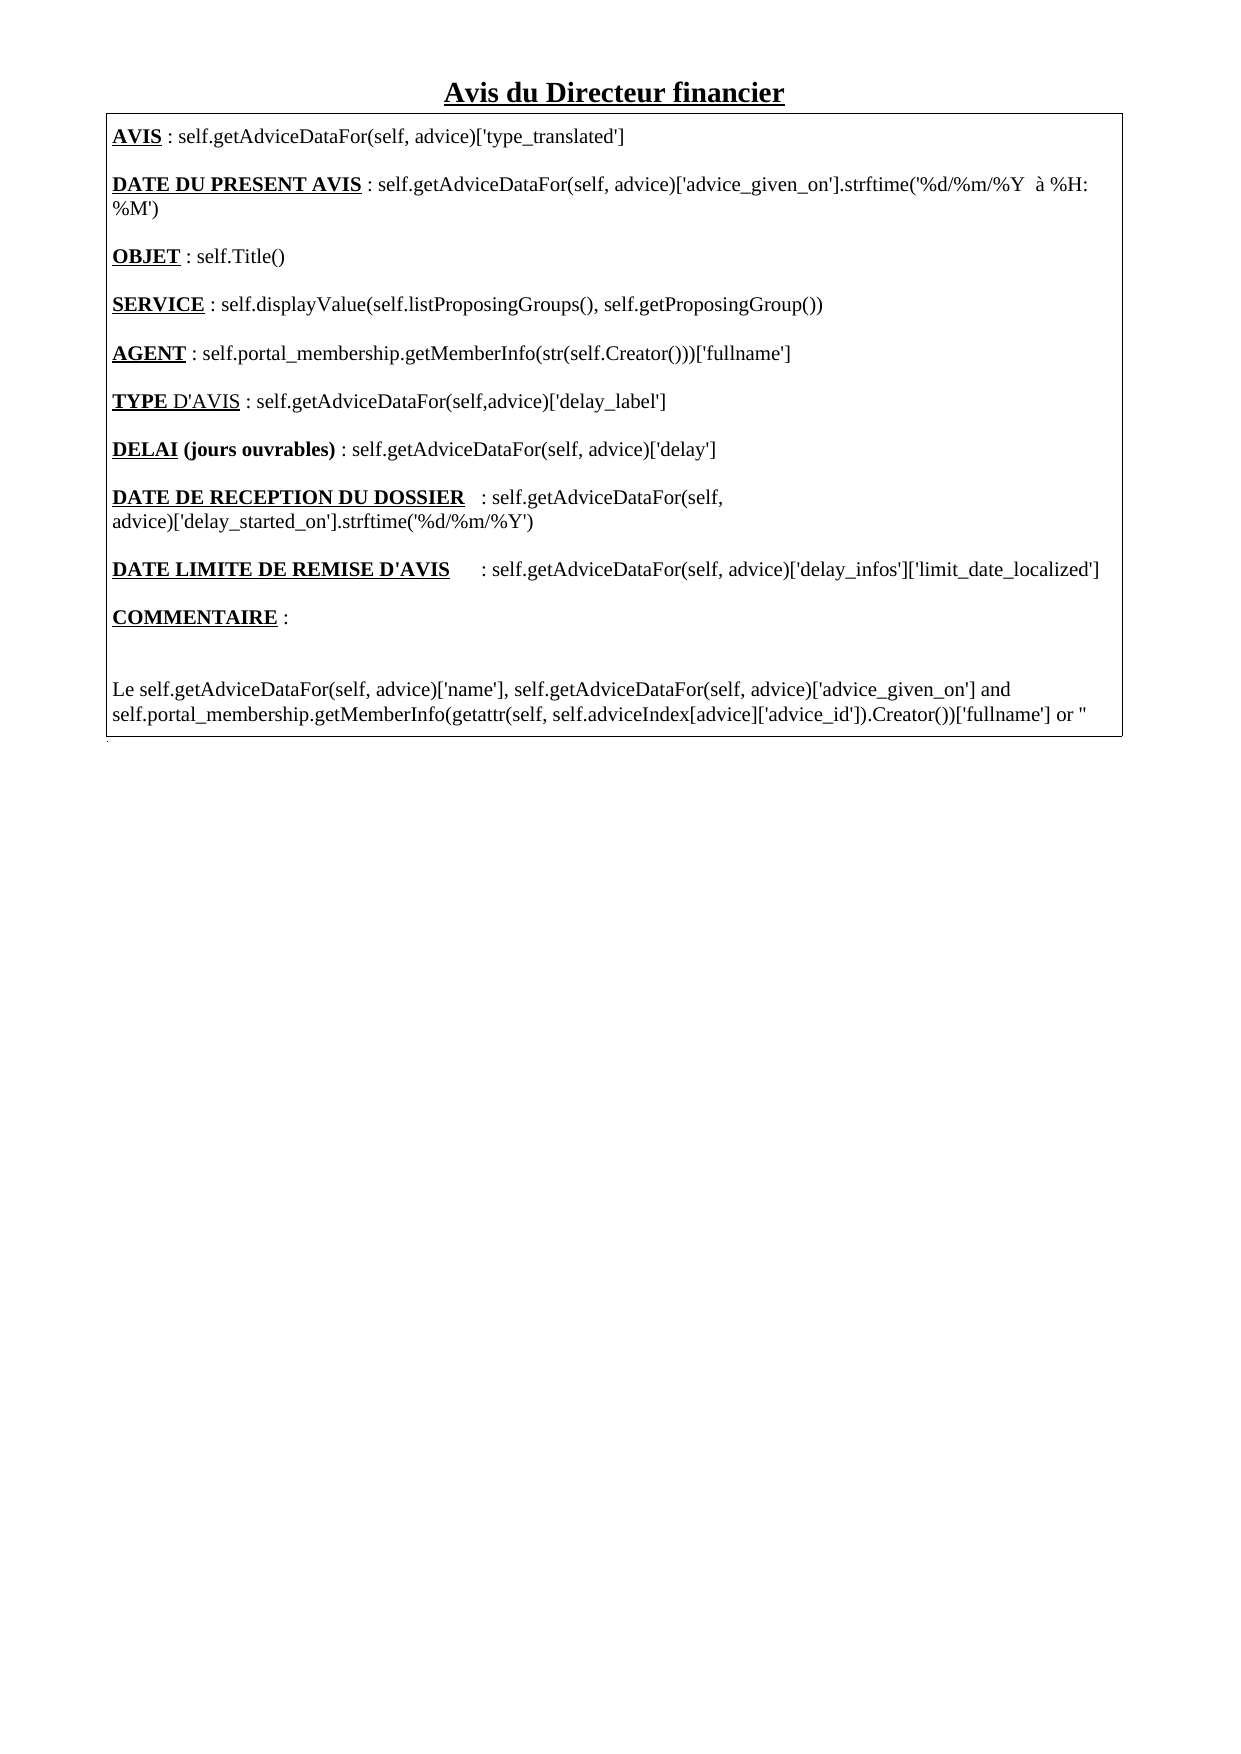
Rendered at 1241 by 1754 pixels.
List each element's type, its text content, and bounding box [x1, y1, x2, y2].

text Avis du Directeur financier [106, 75, 1122, 108]
table_header AVIS : self.getAdviceDataFor(self, advice)['type_translated'] DATE DU PRESENT AVIS : self.getAdviceDataFor(self, advice)['advice_given_on'].strftime('%d/%m/%Y à %H:%M') OBJET : self.Title() SERVICE : self.displayValue(self.listProposingGroups(), self.getProposingGroup()) AGENT : self.portal_membership.getMemberInfo(str(self.Creator()))['fullname'] TYPE D'AVIS : self.getAdviceDataFor(self,advice)['delay_label'] DELAI (jours ouvrables) : self.getAdviceDataFor(self, advice)['delay'] DATE DE RECEPTION DU DOSSIER : self.getAdviceDataFor(self, advice)['delay_started_on'].strftime('%d/%m/%Y') DATE LIMITE DE REMISE D'AVIS : self.getAdviceDataFor(self, advice)['delay_infos']['limit_date_localized'] COMMENTAIRE : Le self.getAdviceDataFor(self, advice)['name'], self.getAdviceDataFor(self, advice)['advice_given_on'] and self.portal_membership.getMemberInfo(getattr(self, self.adviceIndex[advice]['advice_id']).Creator())['fullname'] or '' [107, 114, 1122, 736]
